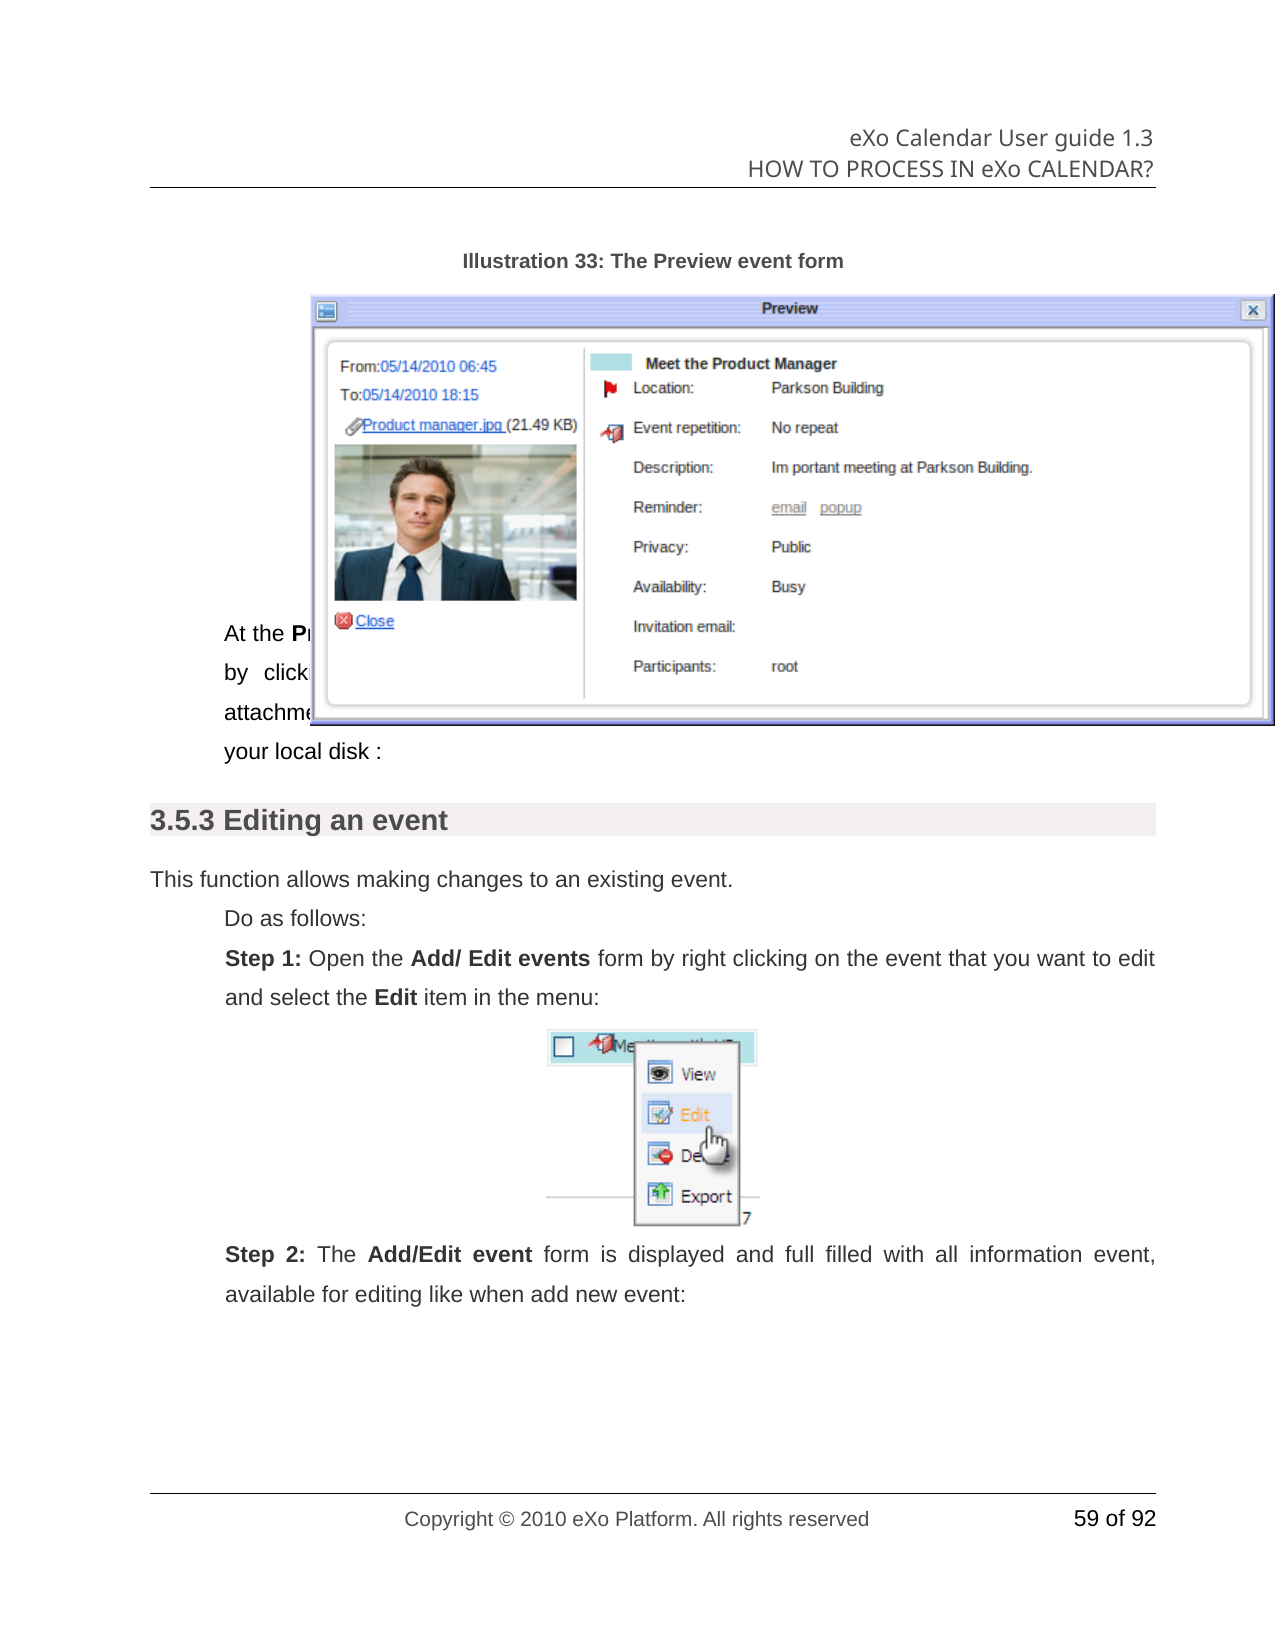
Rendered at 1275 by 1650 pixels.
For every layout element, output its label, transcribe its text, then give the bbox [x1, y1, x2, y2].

picture [310, 294, 1275, 726]
text At the Preview form, if the event includes attachments, you can view the image attachment by clicking the (+) view icon or download any attachment by directly click on the attachment's title, a pop up will be displayed, available for saving the attachment file into your local disk : [171, 217, 1156, 764]
subtitle Editing an event [150, 803, 1156, 836]
picture [546, 1029, 761, 1228]
text Illustration 33: The Preview event form [171, 248, 1136, 272]
list Step 1: Open the Add/ Edit events form by right clicking on the event that you want to edit and select the Edit item in the menu: [187, 944, 1156, 1010]
list Step 2: The Add/Edit event form is displayed and full filled with all information event, available for editing like when add new event: [187, 1023, 1156, 1307]
text This function allows making changes to an existing event. [150, 866, 1156, 892]
text Do as follows: [224, 905, 1156, 931]
